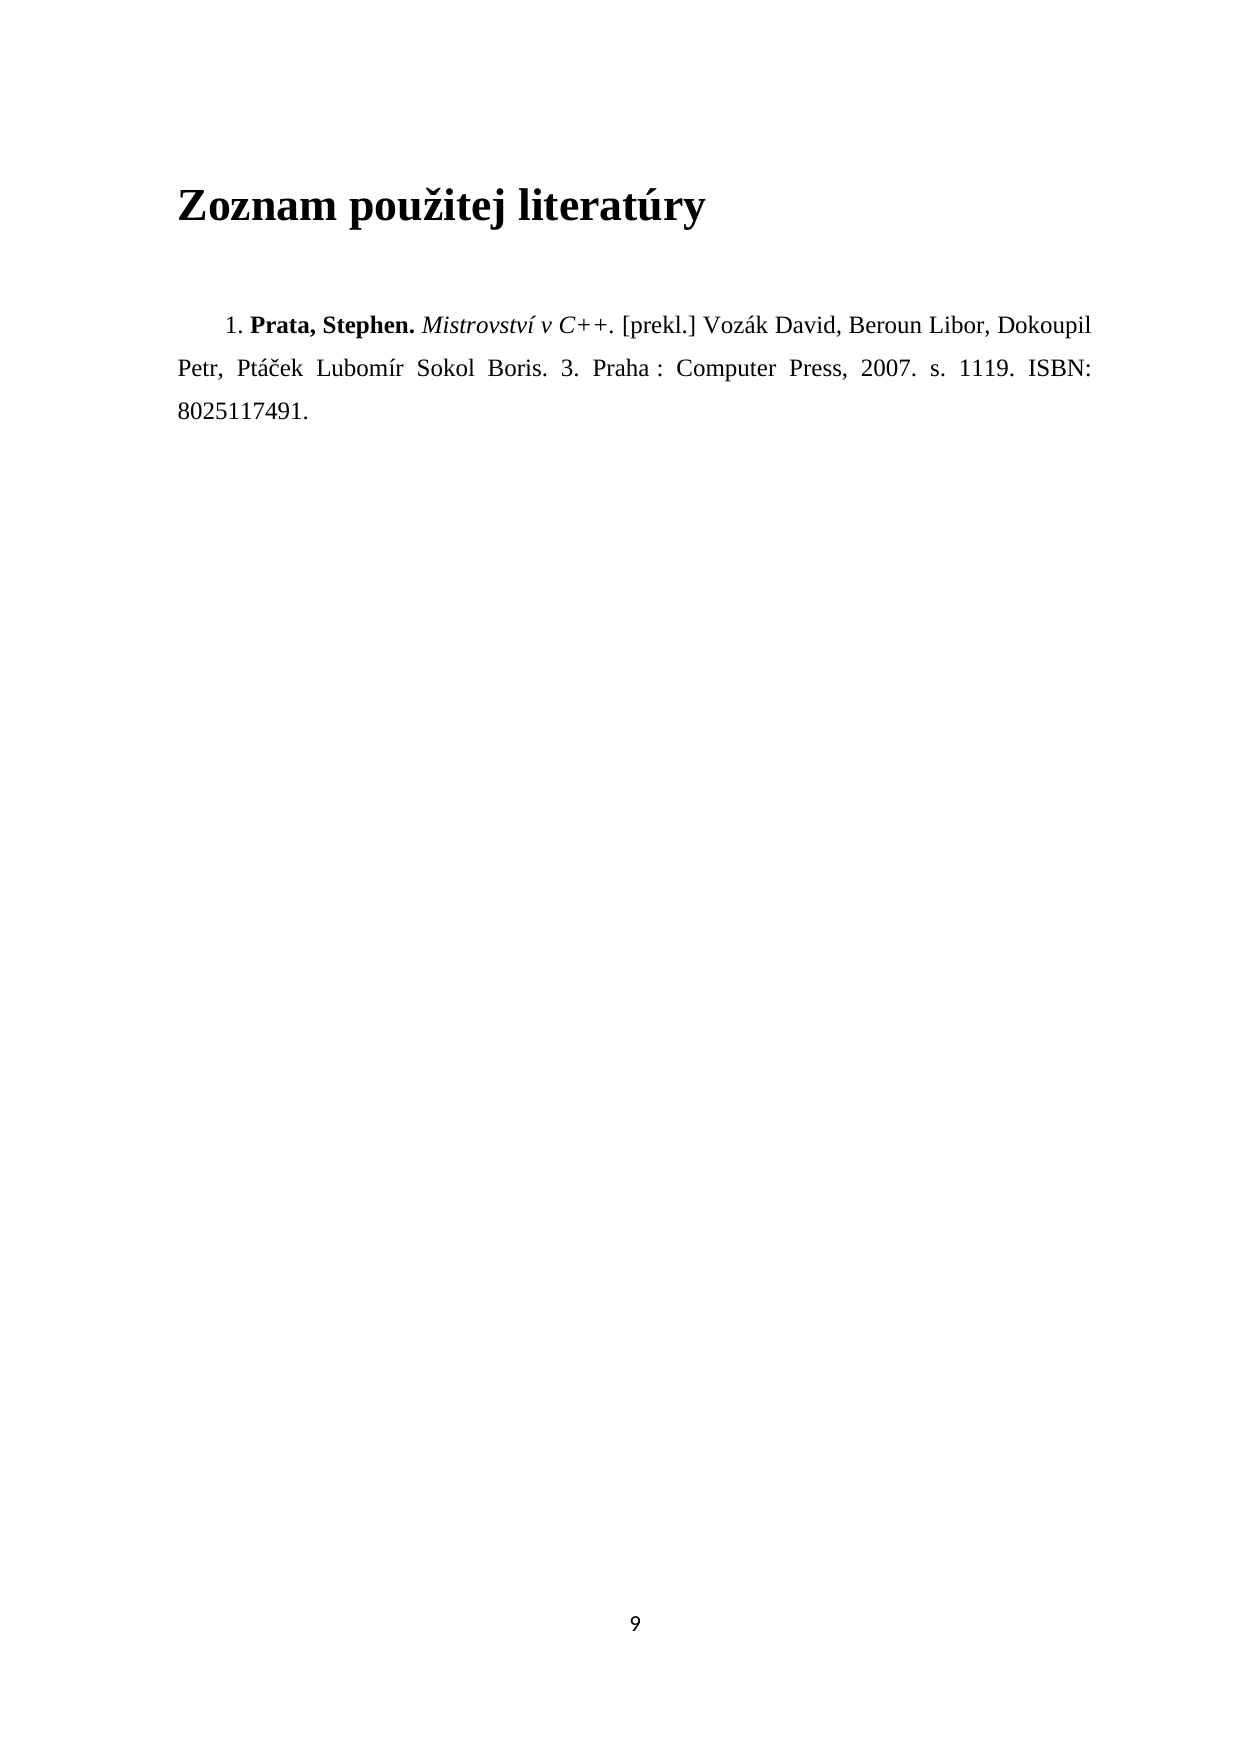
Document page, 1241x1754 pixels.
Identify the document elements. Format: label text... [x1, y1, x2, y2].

text 1. Prata, Stephen. Mistrovství v C++. [prekl.] Vozák David, Beroun Libor, Dokoupil Petr, Ptáček Lubomír Sokol Boris. 3. Praha : Computer Press, 2007. s. 1119. ISBN: 8025117491. [177, 310, 1092, 425]
text Zoznam použitej literatúry [177, 177, 1092, 230]
